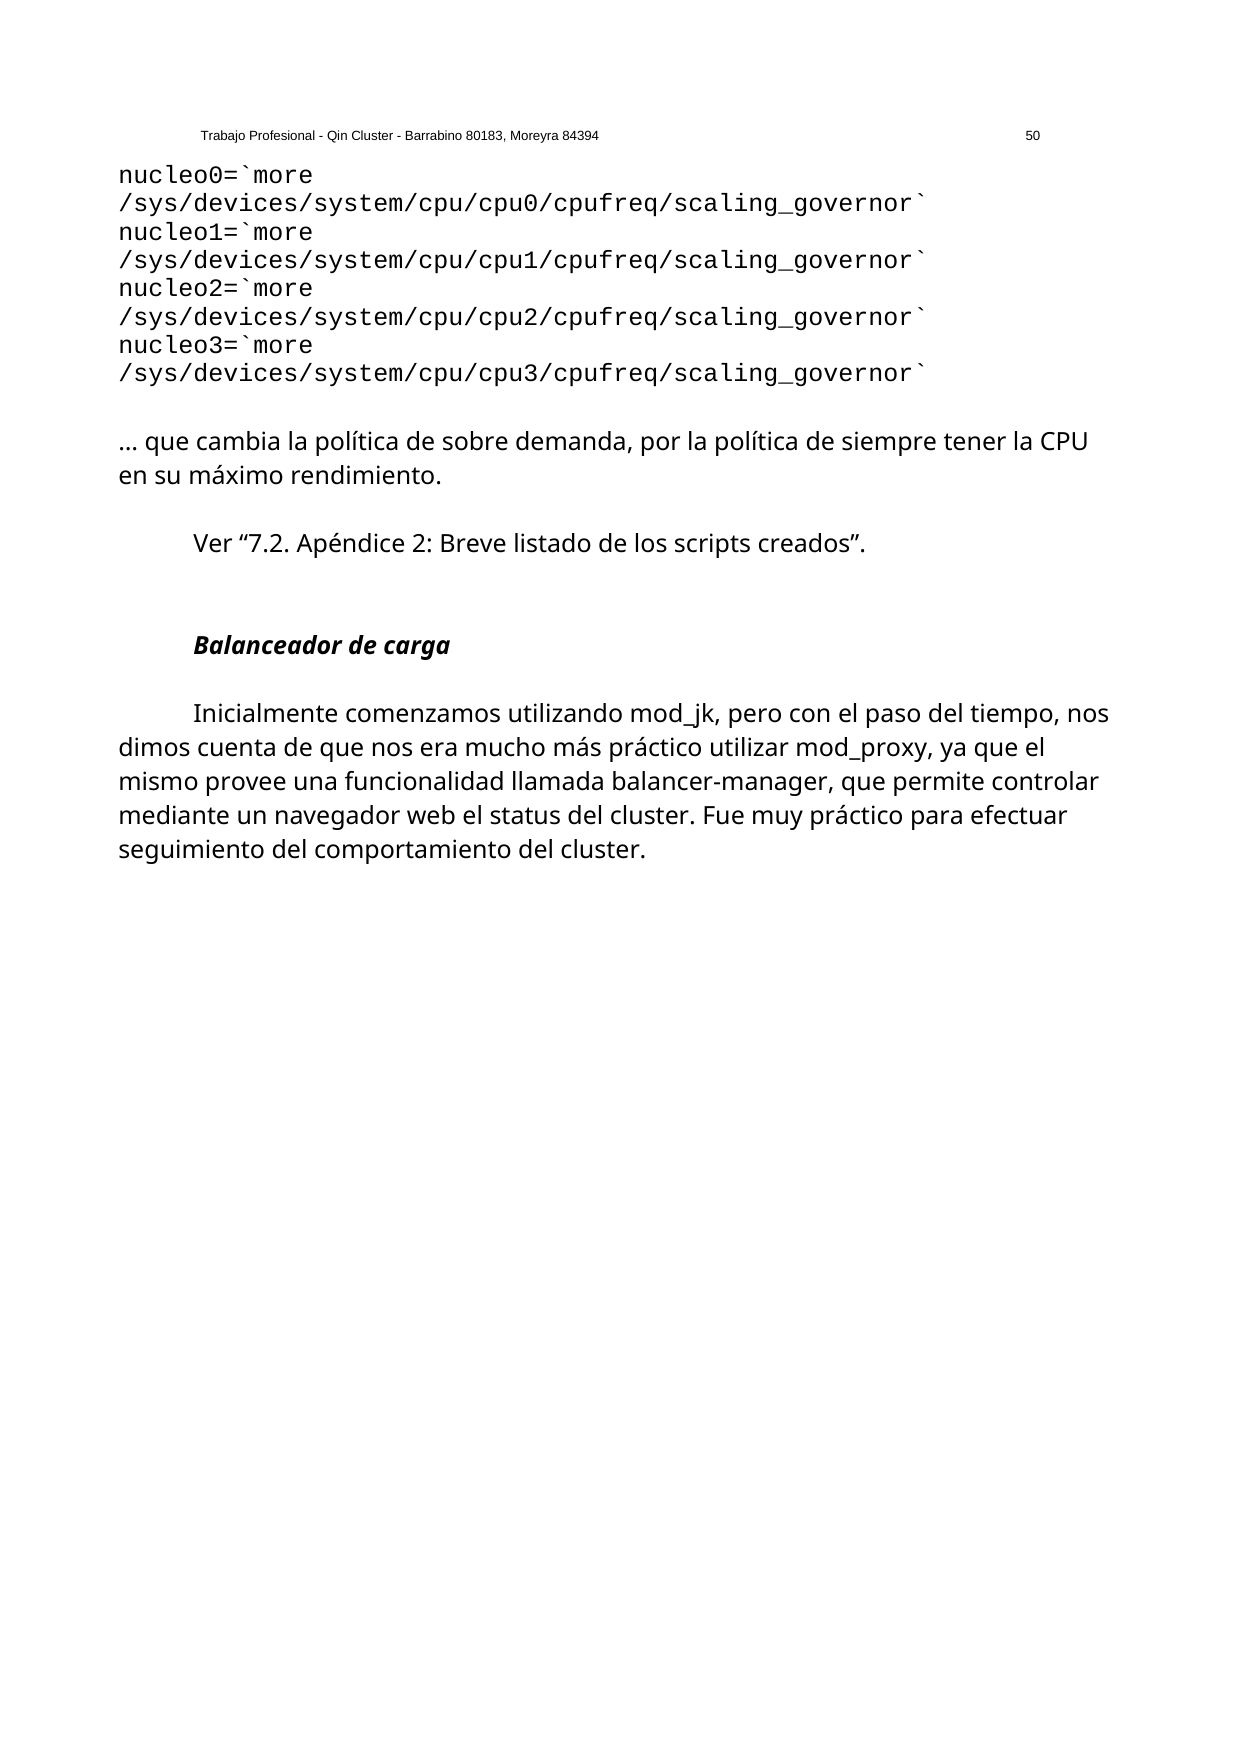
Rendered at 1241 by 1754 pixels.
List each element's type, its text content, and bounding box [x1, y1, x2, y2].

text nucleo1=`more /sys/devices/system/cpu/cpu1/cpufreq/scaling_governor` [118, 219, 1122, 276]
text nucleo2=`more /sys/devices/system/cpu/cpu2/cpufreq/scaling_governor` [118, 276, 1122, 332]
text Balanceador de carga [118, 628, 1122, 662]
text nucleo3=`more /sys/devices/system/cpu/cpu3/cpufreq/scaling_governor` [118, 332, 1122, 389]
text Inicialmente comenzamos utilizando mod_jk, pero con el paso del tiempo, nos dimos cuenta de que nos era mucho más práctico utilizar mod_proxy, ya que el mismo provee una funcionalidad llamada balancer-manager, que permite controlar mediante un navegador web el status del cluster. Fue muy práctico para efectuar seguimiento del comportamiento del cluster. [118, 696, 1122, 866]
text … que cambia la política de sobre demanda, por la política de siempre tener la CPU en su máximo rendimiento. [118, 423, 1122, 491]
text nucleo0=`more /sys/devices/system/cpu/cpu0/cpufreq/scaling_governor` [118, 162, 1122, 219]
text Ver “7.2. Apéndice 2: Breve listado de los scripts creados”. [118, 525, 1122, 559]
